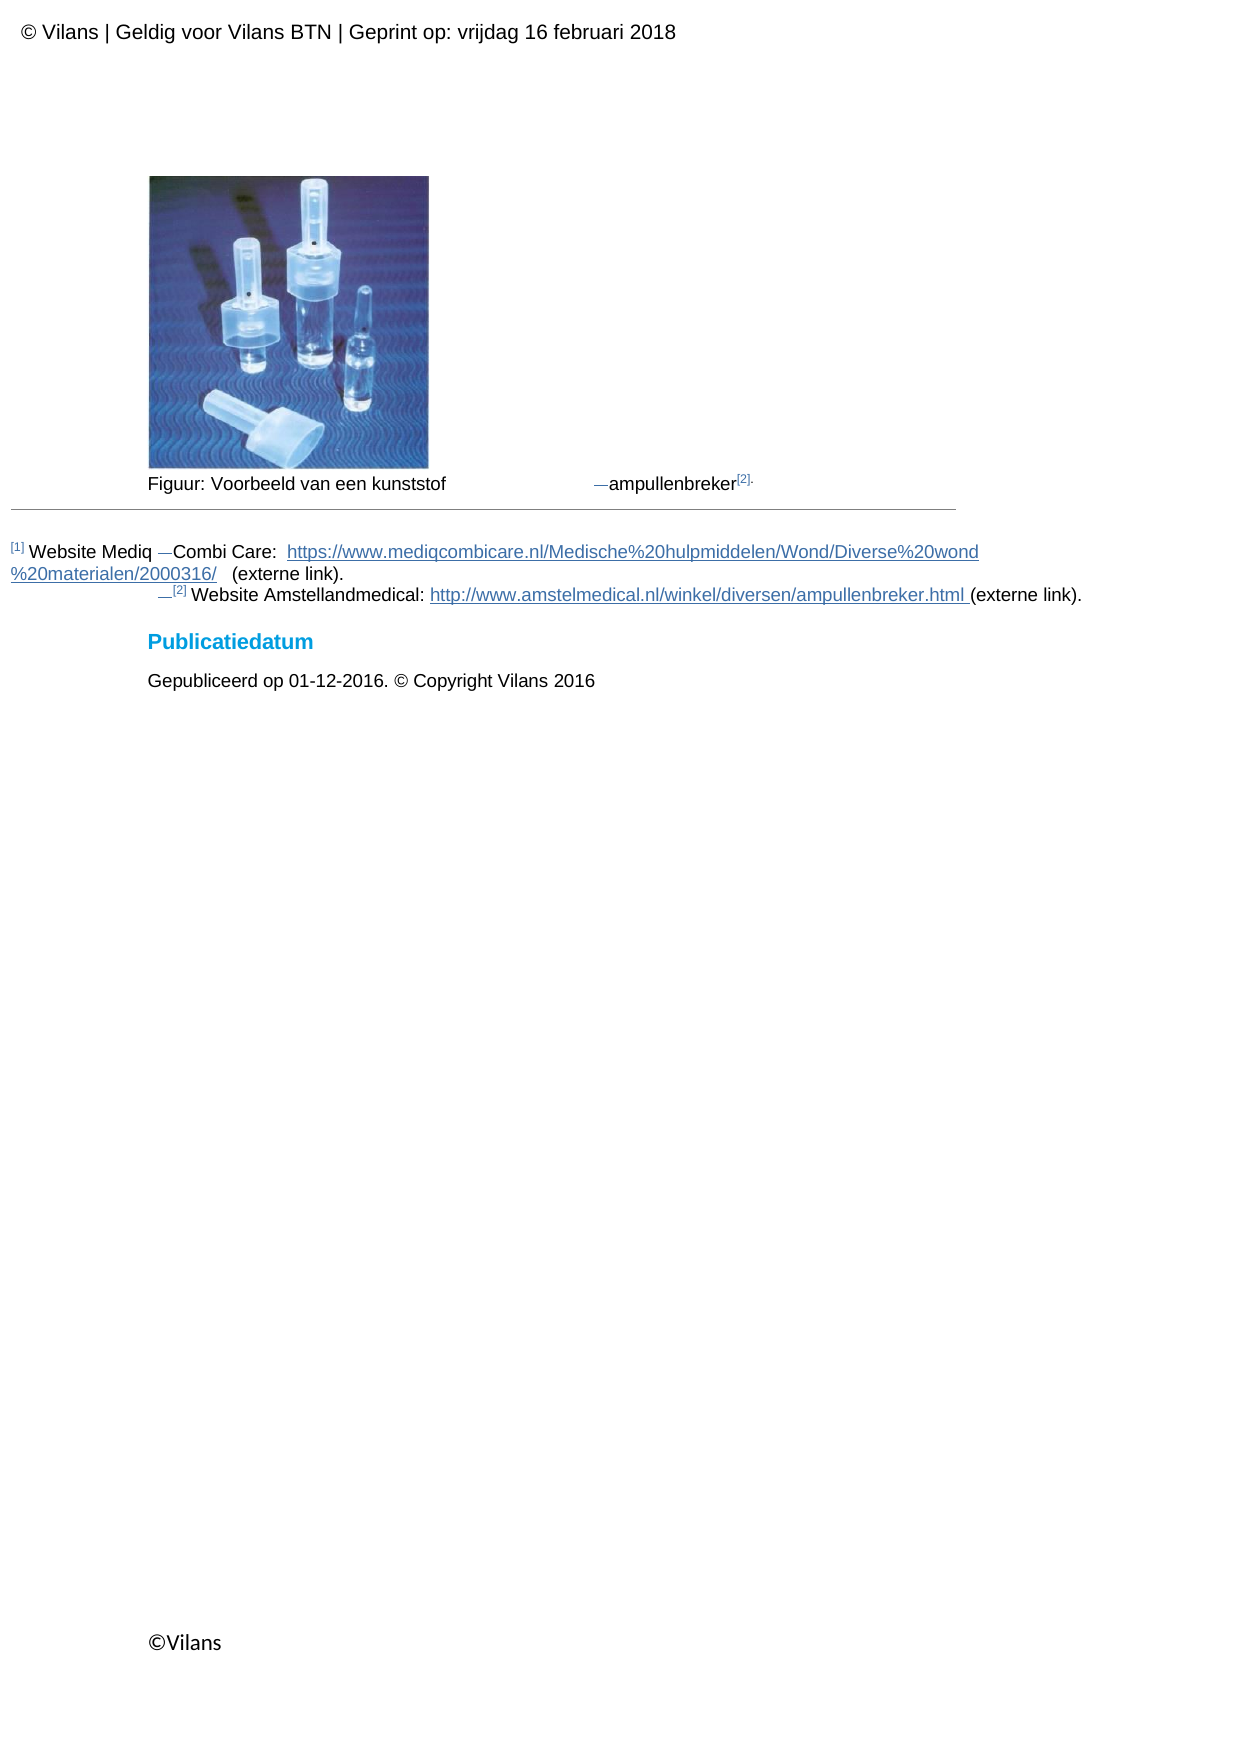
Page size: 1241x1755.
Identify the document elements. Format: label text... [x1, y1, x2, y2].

text [2] Website Amstellandmedical: http://www.amstelmedical.nl/winkel/diversen/ampullenbreker.html (externe link). [147, 584, 1105, 606]
subtitle Publicatiedatum [147, 629, 1105, 654]
text Gepubliceerd op 01-12-2016. © Copyright Vilans 2016 [147, 670, 1105, 692]
text Figuur: Voorbeeld van een kunststof ampullenbreker[2]. [147, 472, 1105, 494]
text [1] Website Mediq Combi Care: https://www.mediqcombicare.nl/Medische%20hulpmiddelen/Wond/Diverse%20wond%20materialen/2000316/ (externe link). [10, 540, 1055, 584]
